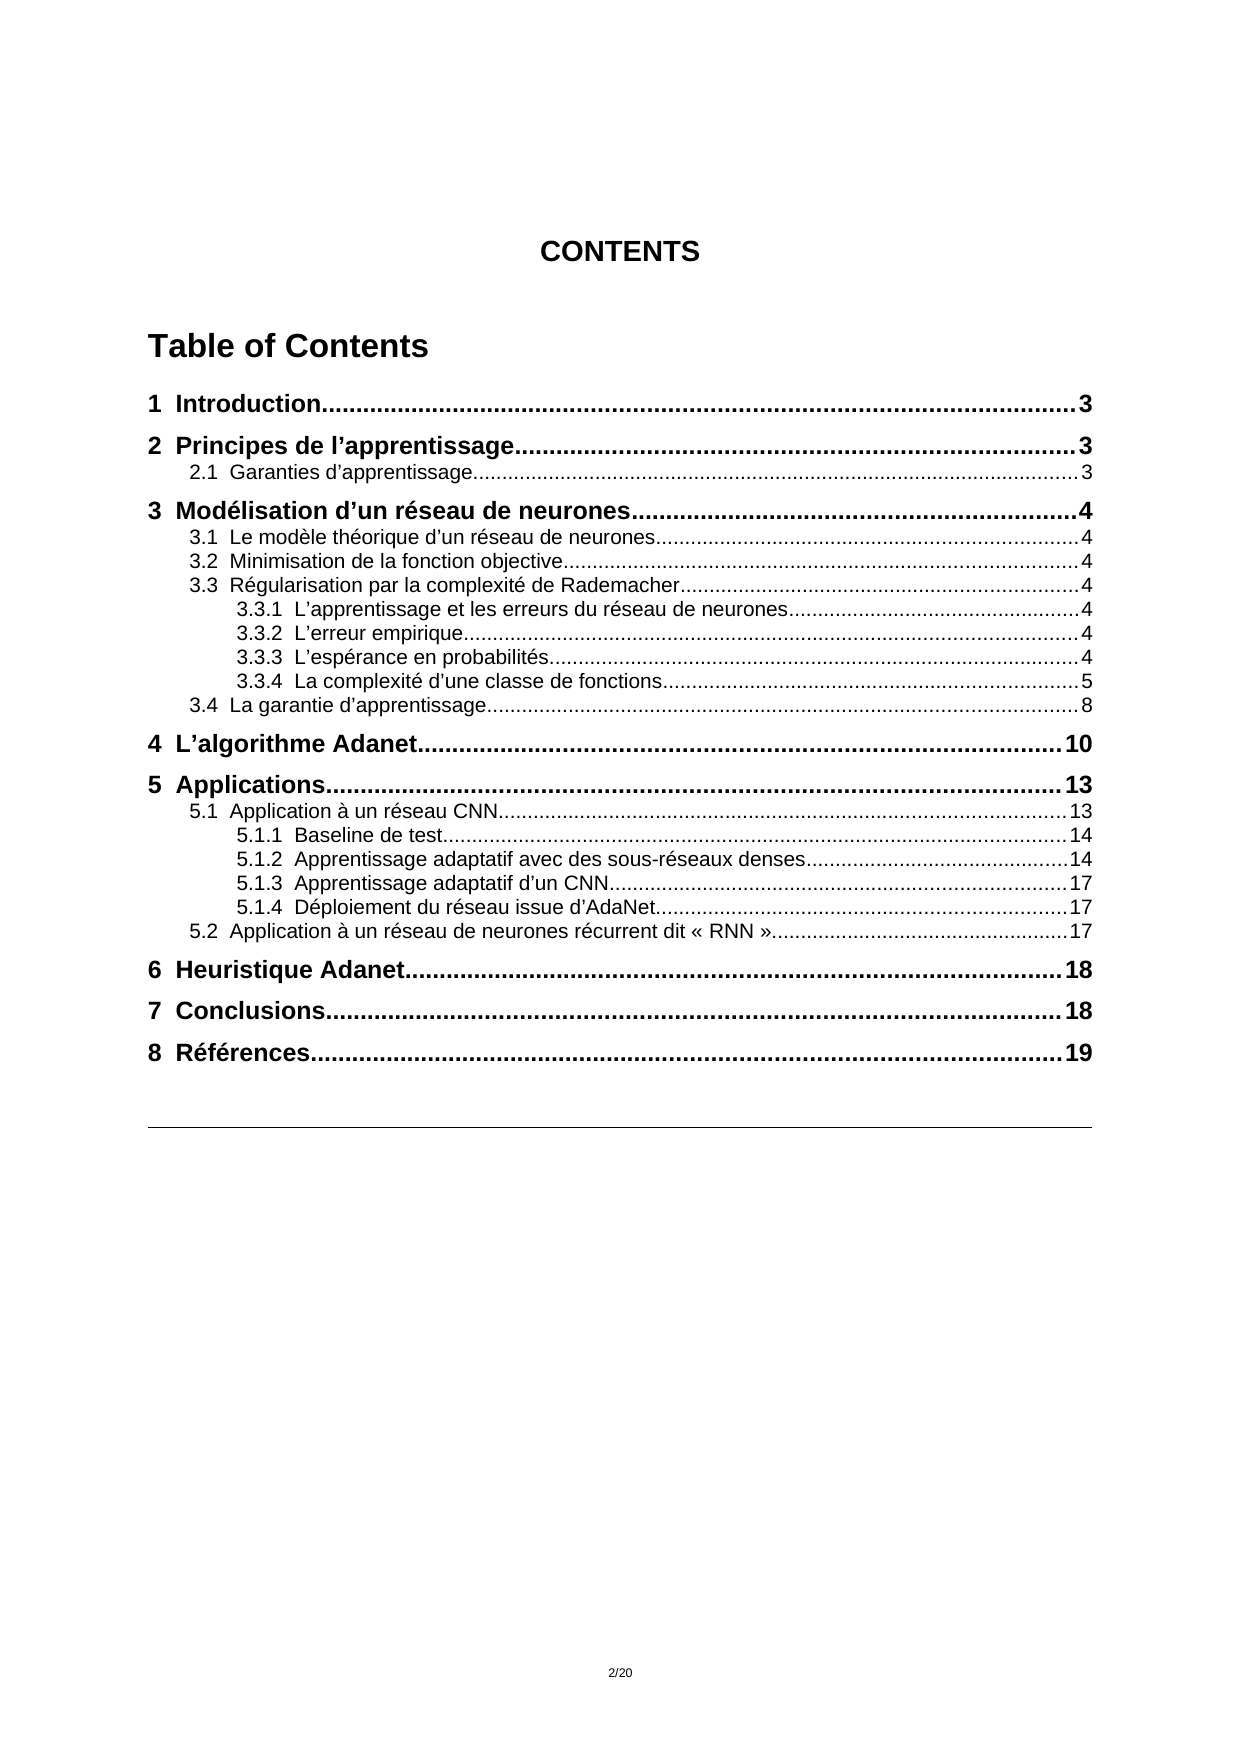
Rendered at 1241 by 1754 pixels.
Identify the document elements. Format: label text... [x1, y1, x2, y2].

text 1 Introduction 3 [148, 389, 1092, 418]
text 5.1.2 Apprentissage adaptatif avec des sous-réseaux denses 14 [236, 847, 1092, 871]
text 2 Principes de l’apprentissage 3 [148, 431, 1092, 459]
subtitle Table of Contents [148, 326, 1092, 364]
text 6 Heuristique Adanet 18 [148, 955, 1092, 984]
text 3.3.2 L’erreur empirique 4 [236, 621, 1092, 644]
text 3 Modélisation d’un réseau de neurones 4 [148, 496, 1092, 525]
text 3.3 Régularisation par la complexité de Rademacher 4 [189, 573, 1092, 597]
text 3.2 Minimisation de la fonction objective 4 [189, 549, 1092, 573]
text 5.1.3 Apprentissage adaptatif d’un CNN 17 [236, 871, 1092, 895]
text 5.2 Application à un réseau de neurones récurrent dit « RNN » 17 [189, 919, 1092, 943]
text 3.3.4 La complexité d’une classe de fonctions 5 [236, 668, 1092, 692]
text 2.1 Garanties d’apprentissage 3 [189, 459, 1092, 483]
text 8 Références 19 [148, 1038, 1092, 1066]
text 4 L’algorithme Adanet 10 [148, 729, 1092, 758]
text 5.1.4 Déploiement du réseau issue d’AdaNet 17 [236, 895, 1092, 919]
text 5.1.1 Baseline de test 14 [236, 823, 1092, 847]
text 3.1 Le modèle théorique d’un réseau de neurones 4 [189, 525, 1092, 549]
text 3.4 La garantie d’apprentissage 8 [189, 692, 1092, 716]
text 5.1 Application à un réseau CNN 13 [189, 799, 1092, 823]
text 7 Conclusions 18 [148, 996, 1092, 1025]
text 3.3.3 L’espérance en probabilités 4 [236, 644, 1092, 668]
text 5 Applications 13 [148, 770, 1092, 799]
text CONTENTS [148, 234, 1092, 267]
text 3.3.1 L’apprentissage et les erreurs du réseau de neurones 4 [236, 597, 1092, 621]
